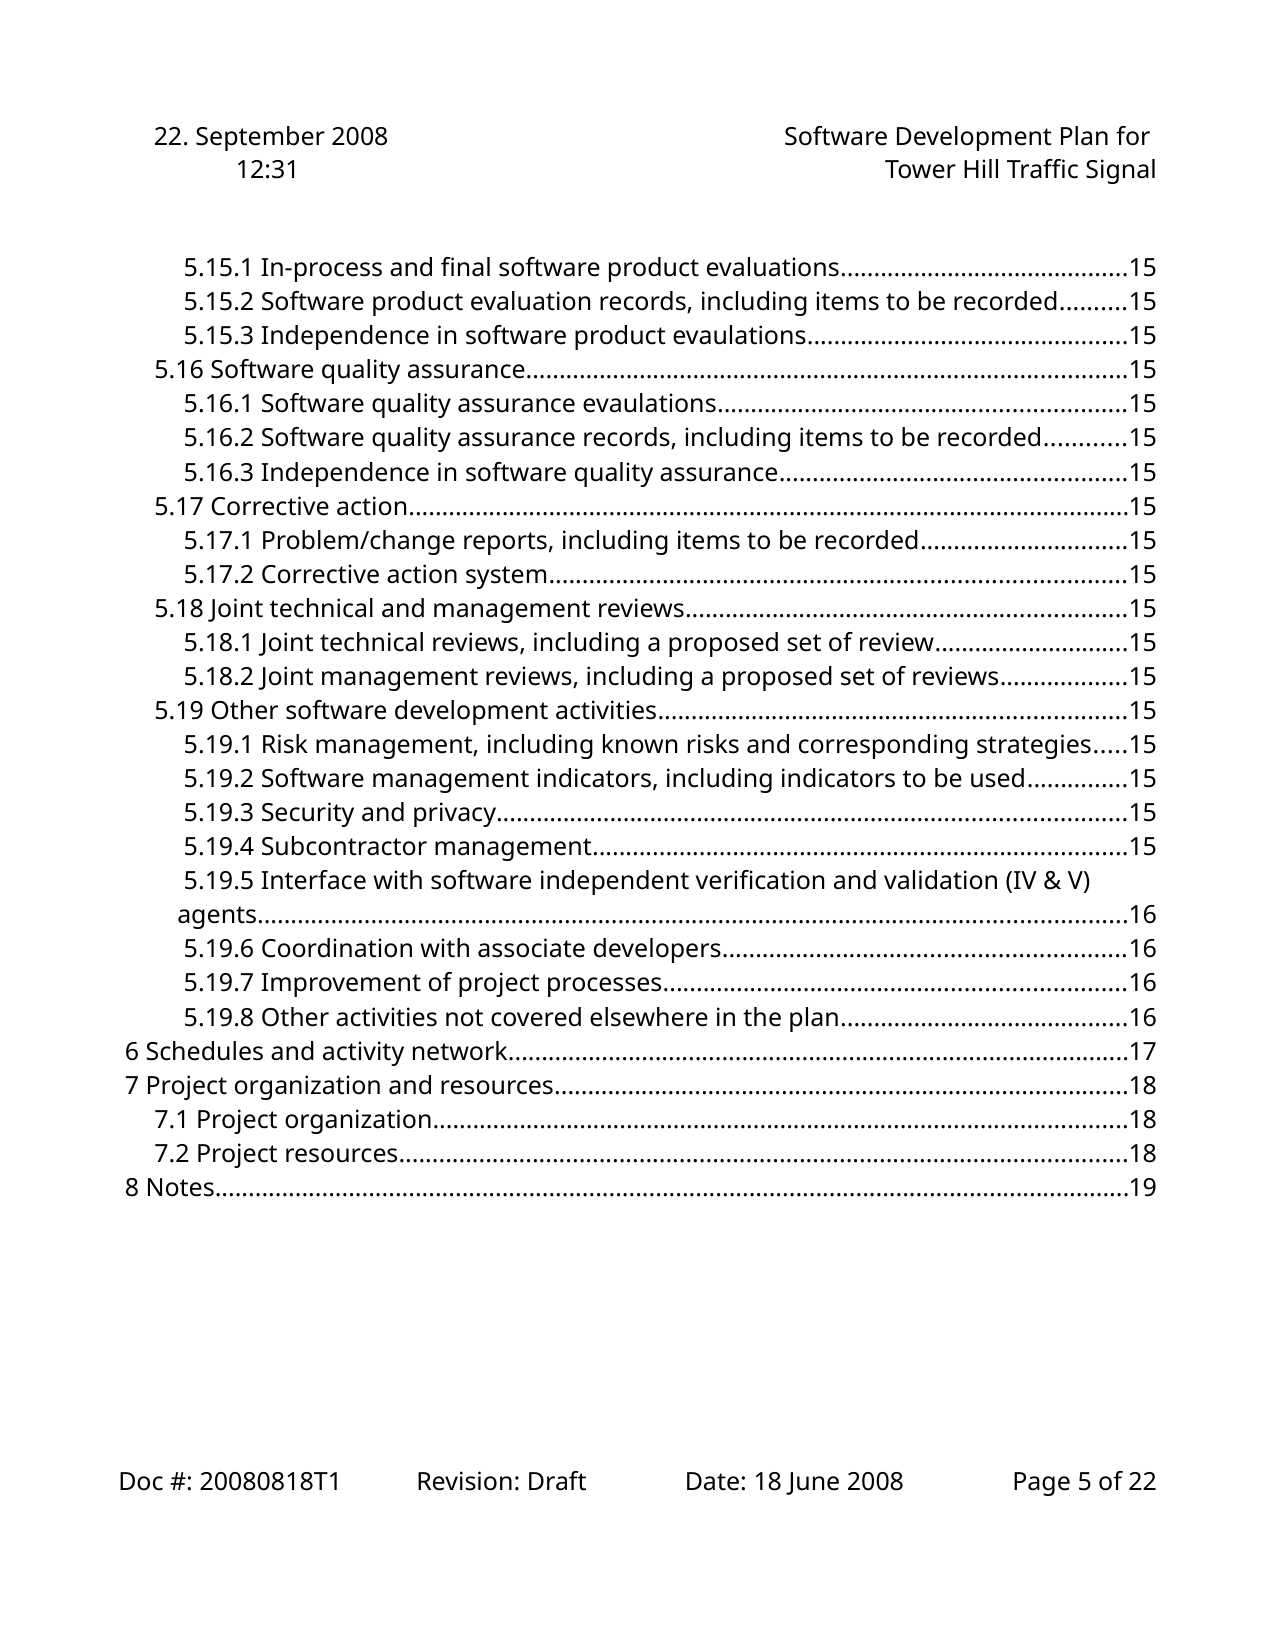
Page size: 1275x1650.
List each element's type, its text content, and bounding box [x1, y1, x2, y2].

text 5.16.2 Software quality assurance records, including items to be recorded 15 [177, 420, 1157, 454]
text 5.17.2 Corrective action system 15 [177, 556, 1157, 590]
text 5.15.1 In-process and final software product evaluations 15 [177, 250, 1157, 284]
text 7.1 Project organization 18 [148, 1101, 1157, 1135]
text 5.19.1 Risk management, including known risks and corresponding strategies 15 [177, 727, 1157, 761]
text 5.19.6 Coordination with associate developers 16 [177, 931, 1157, 965]
text 7.2 Project resources 18 [148, 1135, 1157, 1169]
text 5.18.1 Joint technical reviews, including a proposed set of review 15 [177, 624, 1157, 658]
text 5.18.2 Joint management reviews, including a proposed set of reviews 15 [177, 658, 1157, 693]
text 5.17 Corrective action 15 [148, 488, 1157, 522]
text 5.19 Other software development activities 15 [148, 693, 1157, 727]
text 5.19.5 Interface with software independent verification and validation (IV & V) agents 16 [177, 863, 1157, 931]
text 5.15.2 Software product evaluation records, including items to be recorded 15 [177, 284, 1157, 318]
text 5.19.7 Improvement of project processes 16 [177, 965, 1157, 999]
text 6 Schedules and activity network 17 [118, 1033, 1157, 1067]
text 7 Project organization and resources 18 [118, 1067, 1157, 1101]
text 5.19.3 Security and privacy 15 [177, 795, 1157, 829]
text 5.19.4 Subcontractor management 15 [177, 829, 1157, 863]
text 5.16 Software quality assurance 15 [148, 352, 1157, 386]
text 5.18 Joint technical and management reviews 15 [148, 590, 1157, 624]
text 5.16.1 Software quality assurance evaulations 15 [177, 386, 1157, 420]
text 5.15.3 Independence in software product evaulations 15 [177, 318, 1157, 352]
text 5.17.1 Problem/change reports, including items to be recorded 15 [177, 522, 1157, 556]
text 5.19.8 Other activities not covered elsewhere in the plan 16 [177, 999, 1157, 1033]
text 5.16.3 Independence in software quality assurance 15 [177, 454, 1157, 488]
text 5.19.2 Software management indicators, including indicators to be used 15 [177, 761, 1157, 795]
text 8 Notes 19 [118, 1169, 1157, 1203]
